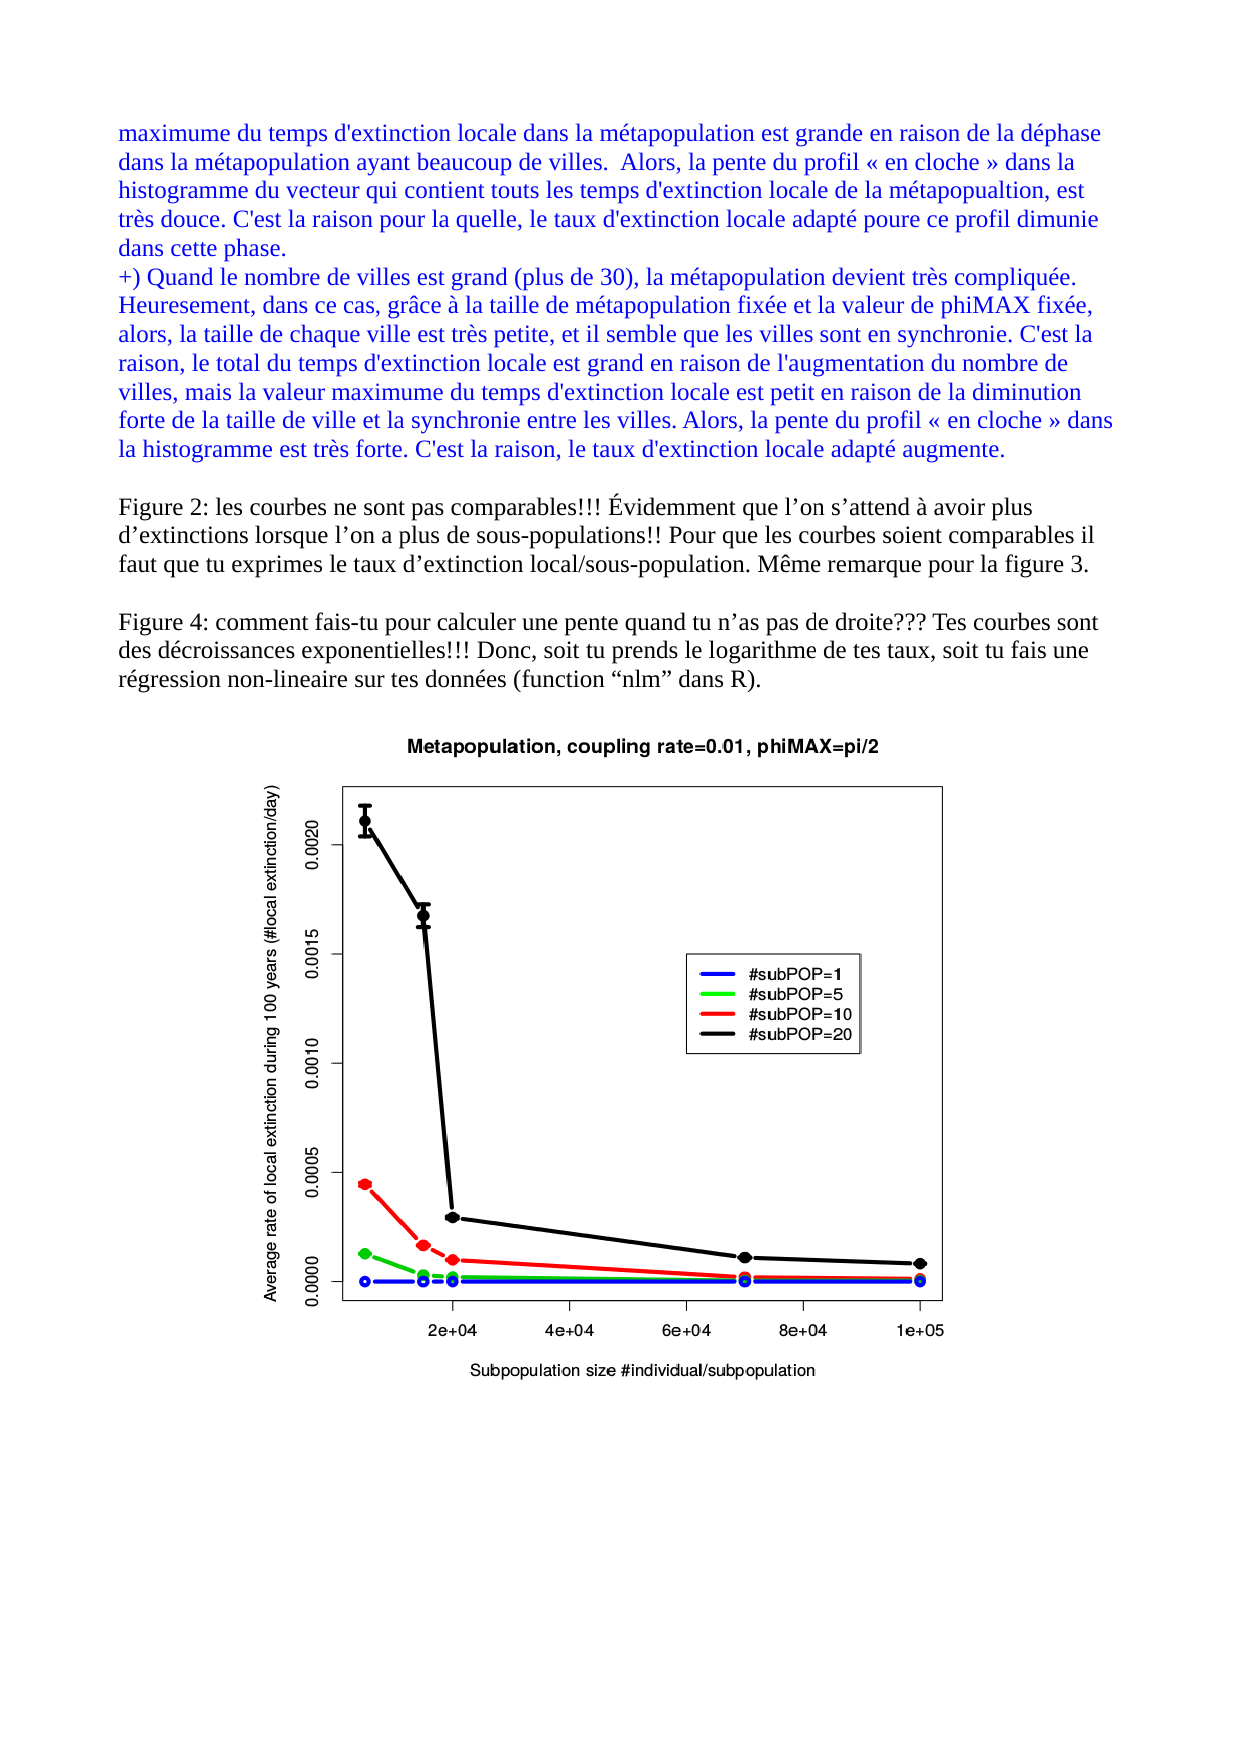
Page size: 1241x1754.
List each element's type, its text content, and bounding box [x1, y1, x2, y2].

picture [263, 721, 977, 1395]
text +) Quand le nombre de villes est grand (plus de 30), la métapopulation devient très compliquée. Heuresement, dans ce cas, grâce à la taille de métapopulation fixée et la valeur de phiMAX fixée, alors, la taille de chaque ville est très petite, et il semble que les villes sont en synchronie. C'est la raison, le total du temps d'extinction locale est grand en raison de l'augmentation du nombre de villes, mais la valeur maximume du temps d'extinction locale est petit en raison de la diminution forte de la taille de ville et la synchronie entre les villes. Alors, la pente du profil « en cloche » dans la histogramme est très forte. C'est la raison, le taux d'extinction locale adapté augmente. [118, 262, 1122, 463]
text maximume du temps d'extinction locale dans la métapopulation est grande en raison de la déphase dans la métapopulation ayant beaucoup de villes. Alors, la pente du profil « en cloche » dans la histogramme du vecteur qui contient touts les temps d'extinction locale de la métapopualtion, est très douce. C'est la raison pour la quelle, le taux d'extinction locale adapté poure ce profil dimunie dans cette phase. [118, 118, 1122, 262]
text Figure 4: comment fais-tu pour calculer une pente quand tu n’as pas de droite??? Tes courbes sont des décroissances exponentielles!!! Donc, soit tu prends le logarithme de tes taux, soit tu fais une régression non-lineaire sur tes données (function “nlm” dans R). [118, 607, 1122, 693]
text Figure 2: les courbes ne sont pas comparables!!! Évidemment que l’on s’attend à avoir plus d’extinctions lorsque l’on a plus de sous-populations!! Pour que les courbes soient comparables il faut que tu exprimes le taux d’extinction local/sous-population. Même remarque pour la figure 3. [118, 492, 1122, 578]
